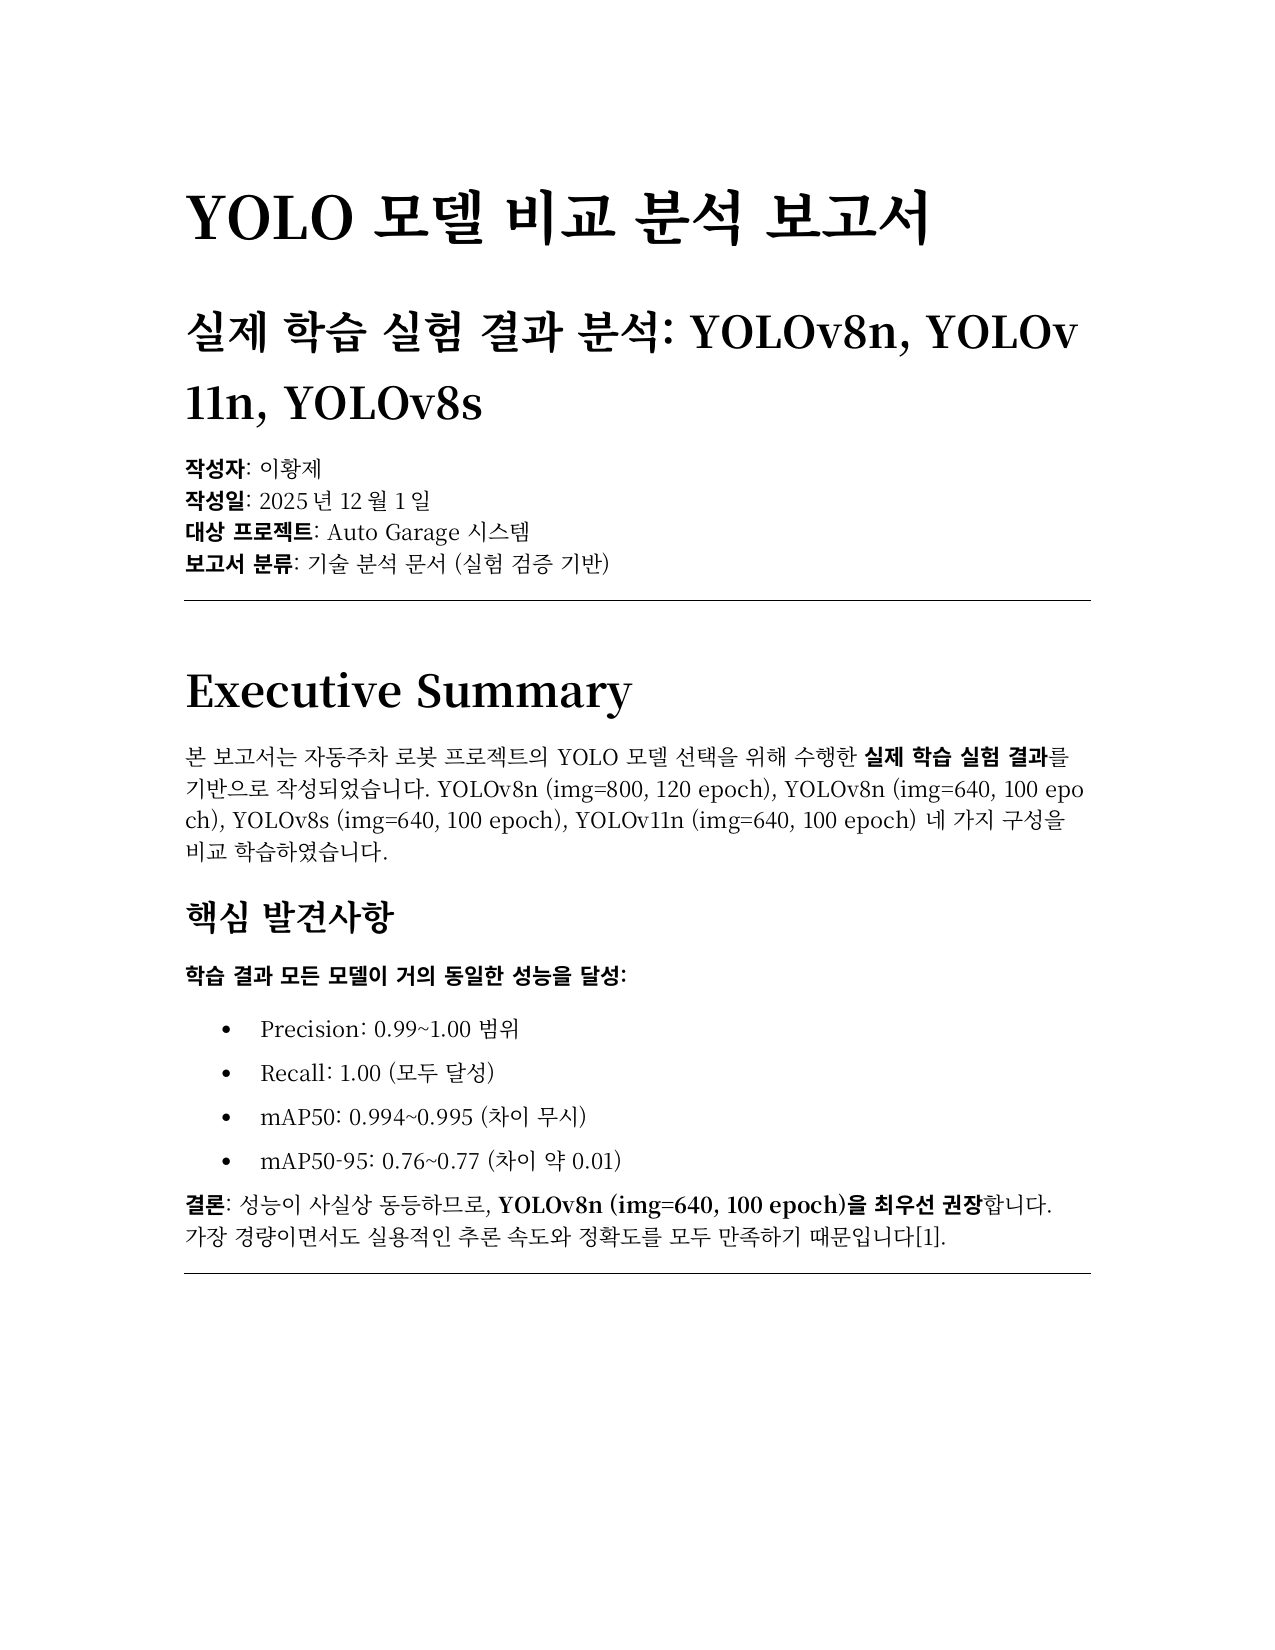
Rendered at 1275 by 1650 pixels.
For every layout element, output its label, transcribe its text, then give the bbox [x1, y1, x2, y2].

list Recall: 1.00 (모두 달성) [222, 1057, 1090, 1088]
text 본 보고서는 자동주차 로봇 프로젝트의 YOLO 모델 선택을 위해 수행한 실제 학습 실험 결과를 기반으로 작성되었습니다. YOLOv8n (img=800, 120 epoch), YOLOv8n (img=640, 100 epoch), YOLOv8s (img=640, 100 epoch), YOLOv11n (img=640, 100 epoch) 네 가지 구성을 비교 학습하였습니다. [185, 740, 1090, 866]
text YOLO 모델 비교 분석 보고서 [185, 172, 1090, 256]
text 핵심 발견사항 [185, 891, 1090, 941]
text 작성자: 이황제 작성일: 2025년 12월 1일 대상 프로젝트: Auto Garage 시스템 보고서 분류: 기술 분석 문서 (실험 검증 기반) [185, 453, 1090, 578]
text 실제 학습 실험 결과 분석: YOLOv8n, YOLOv11n, YOLOv8s [185, 298, 1090, 432]
text Executive Summary [185, 657, 1090, 720]
text 결론: 성능이 사실상 동등하므로, YOLOv8n (img=640, 100 epoch)을 최우선 권장합니다. 가장 경량이면서도 실용적인 추론 속도와 정확도를 모두 만족하기 때문입니다[1]. [185, 1188, 1090, 1251]
text 학습 결과 모든 모델이 거의 동일한 성능을 달성: [185, 959, 1090, 991]
list mAP50-95: 0.76~0.77 (차이 약 0.01) [222, 1144, 1090, 1176]
list Precision: 0.99~1.00 범위 [222, 1013, 1090, 1044]
list mAP50: 0.994~0.995 (차이 무시) [222, 1101, 1090, 1132]
